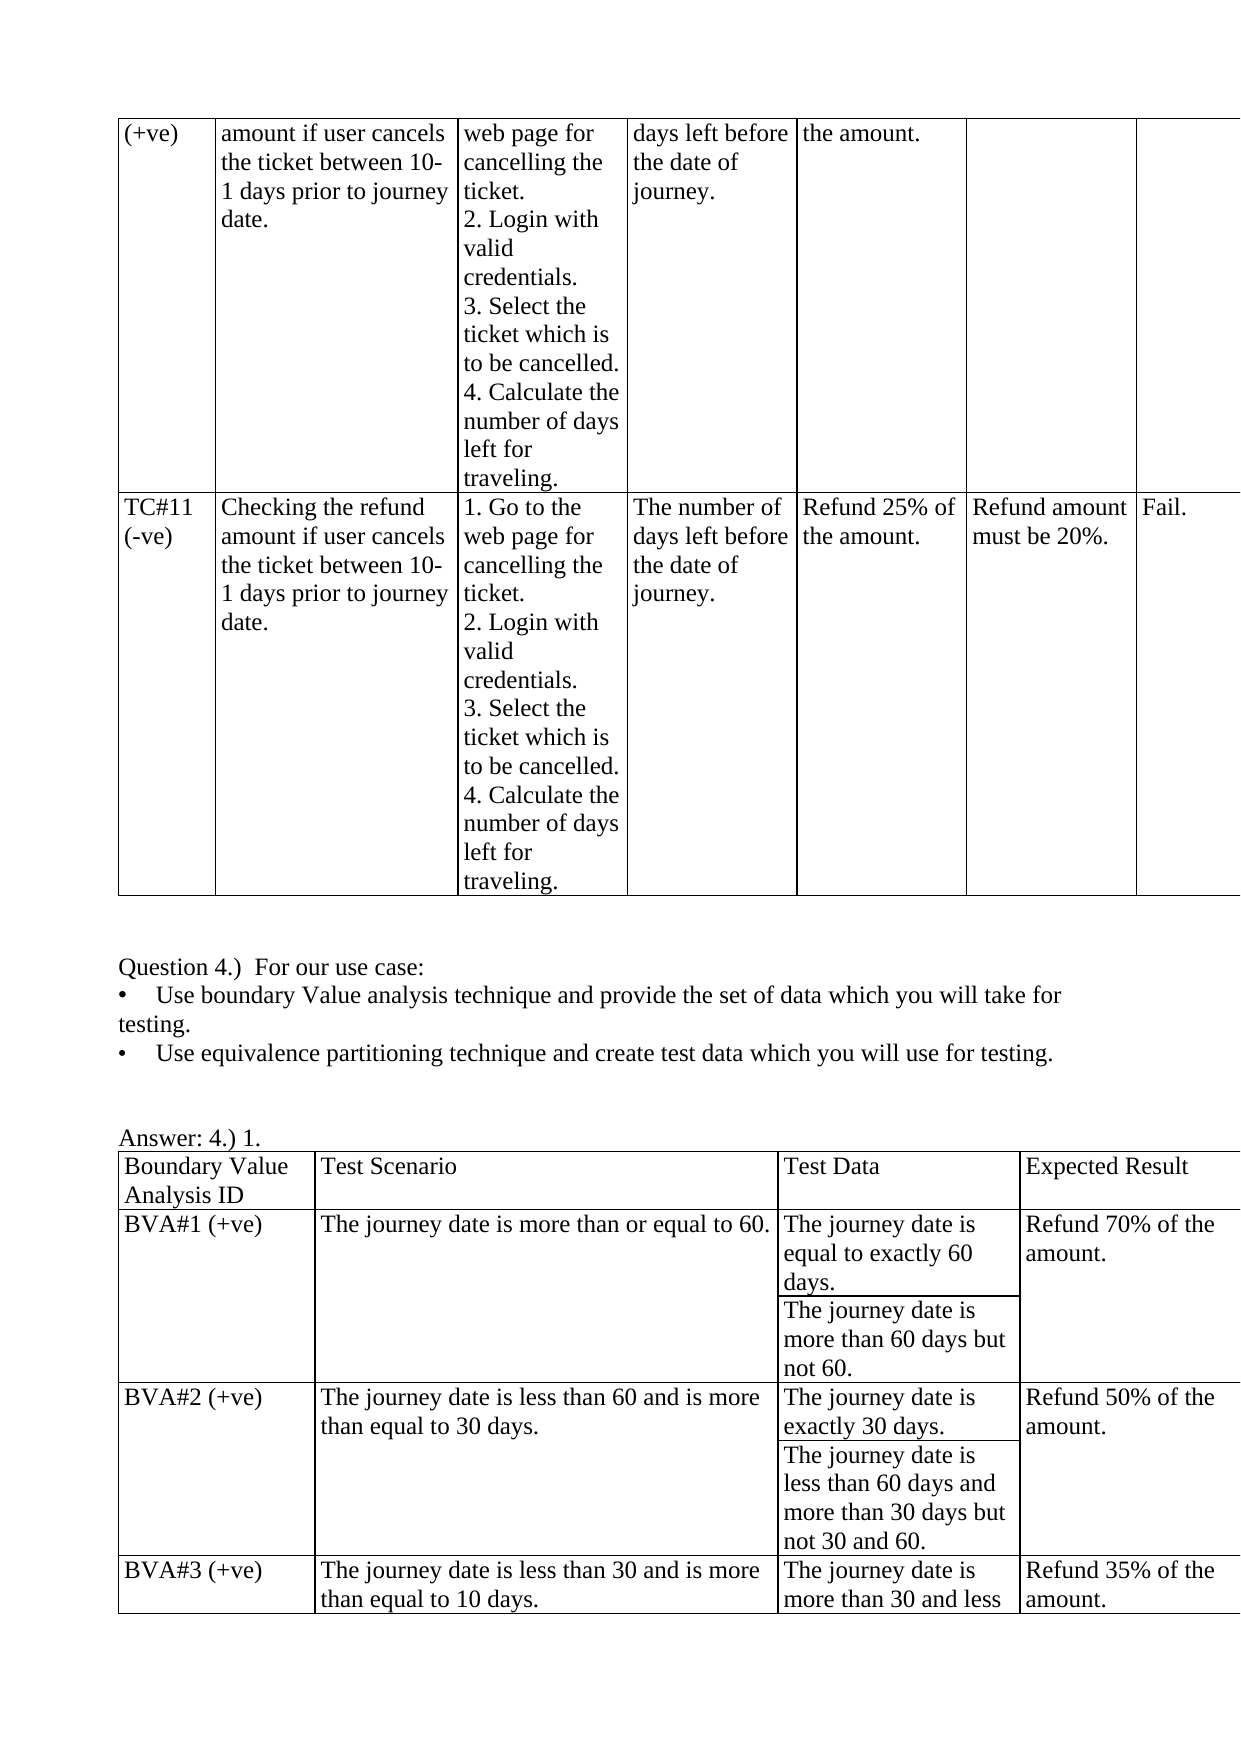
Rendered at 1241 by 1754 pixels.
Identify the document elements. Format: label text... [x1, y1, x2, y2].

table_cell The journey date is exactly 30 days. [779, 1383, 1019, 1440]
table_cell The number of days left before the date of journey. [628, 493, 796, 895]
table_header Test Data [779, 1152, 1019, 1209]
table_cell BVA#1 (+ve) [119, 1210, 314, 1382]
table_cell The journey date is more than 60 days but not 60. [779, 1297, 1019, 1382]
table_cell (+ve) [119, 119, 215, 492]
text Answer: 4.) 1. [118, 1123, 1122, 1151]
table_cell Refund 25% of the amount. [798, 493, 966, 895]
table_cell 1. Go to the web page for cancelling the ticket. 2. Login with valid credentials. 3. Select the ticket which is to be cancelled. 4. Calculate the number of days left for traveling. [459, 493, 627, 895]
table_cell The journey date is less than 60 and is more than equal to 30 days. [316, 1383, 777, 1555]
table_cell Checking the refund amount if user cancels the ticket between 10-1 days prior to journey date. [216, 493, 457, 895]
table_cell The journey date is more than or equal to 60. [316, 1210, 777, 1382]
table_cell [967, 119, 1136, 492]
table_header Test Scenario [316, 1152, 777, 1209]
table_cell Refund amount must be 20%. [967, 493, 1136, 895]
table_cell Refund 70% of the amount. [1021, 1210, 1240, 1382]
table_cell The journey date is equal to exactly 60 days. [779, 1210, 1019, 1295]
table_cell amount if user cancels the ticket between 10-1 days prior to journey date. [216, 119, 457, 492]
list Use boundary Value analysis technique and provide the set of data which you will take for testing. [81, 980, 1122, 1038]
table_cell Refund 50% of the amount. [1021, 1383, 1240, 1555]
table_cell The journey date is less than 30 and is more than equal to 10 days. [316, 1556, 777, 1613]
table_cell TC#11 (-ve) [119, 493, 215, 895]
table_cell Refund 35% of the amount. [1021, 1556, 1240, 1613]
table_cell Fail. [1137, 493, 1240, 895]
table_cell The journey date is less than 60 days and more than 30 days but not 30 and 60. [779, 1441, 1019, 1555]
text Question 4.) For our use case: [118, 923, 1122, 980]
table_header Expected Result [1021, 1152, 1240, 1209]
table_cell web page for cancelling the ticket. 2. Login with valid credentials. 3. Select the ticket which is to be cancelled. 4. Calculate the number of days left for traveling. [459, 119, 627, 492]
table_cell [1137, 119, 1240, 492]
list Use equivalence partitioning technique and create test data which you will use for testing. [81, 1038, 1122, 1094]
table_cell days left before the date of journey. [628, 119, 796, 492]
table_cell BVA#3 (+ve) [119, 1556, 314, 1613]
table_header Boundary Value Analysis ID [119, 1152, 314, 1209]
table_cell The journey date is more than 30 and less [779, 1556, 1019, 1613]
table_cell the amount. [798, 119, 966, 492]
table_cell BVA#2 (+ve) [119, 1383, 314, 1555]
